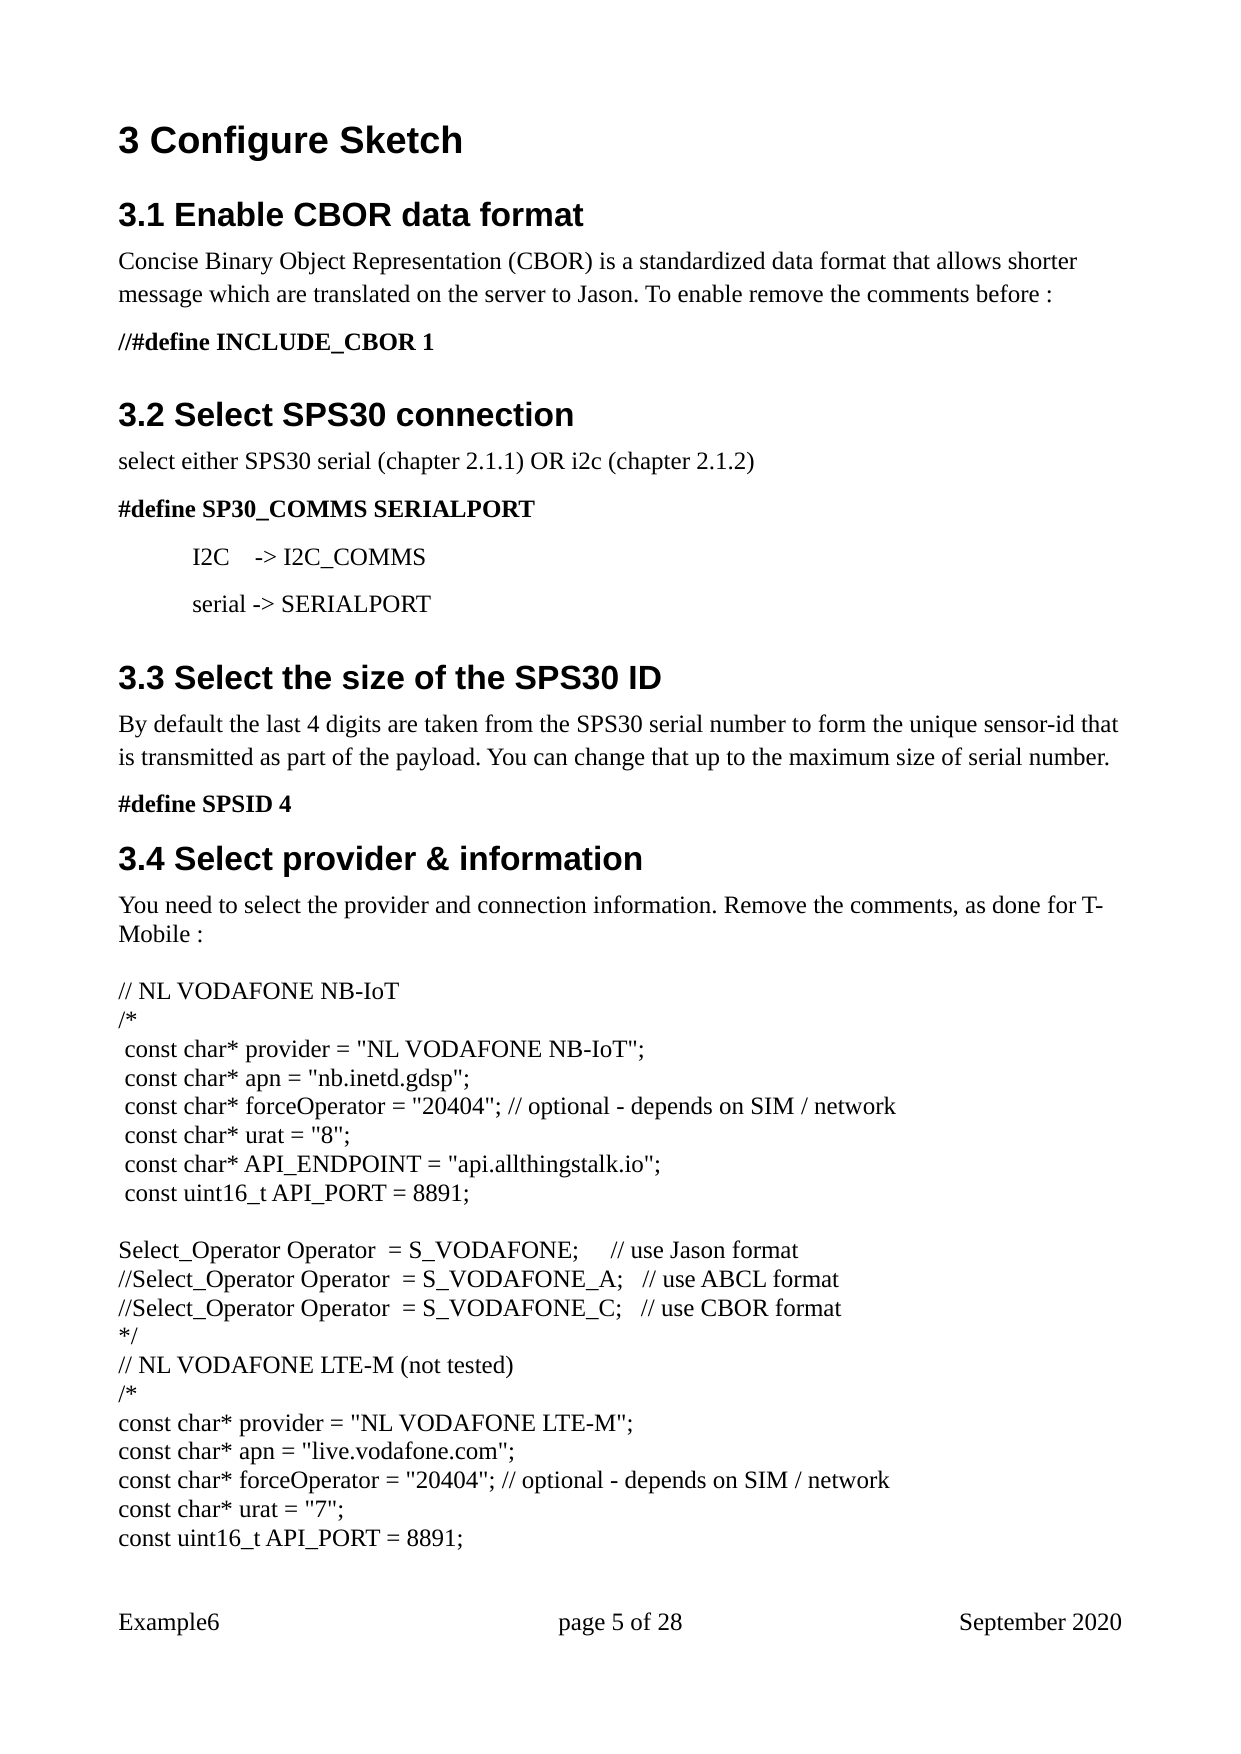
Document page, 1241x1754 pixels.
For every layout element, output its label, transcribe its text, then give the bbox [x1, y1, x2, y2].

subtitle 3 Configure Sketch [118, 118, 1122, 162]
text I2C -> I2C_COMMS [118, 542, 1122, 570]
text const char* apn = "live.vodafone.com"; [118, 1436, 1122, 1465]
subtitle 3.1 Enable CBOR data format [118, 195, 1122, 234]
text // NL VODAFONE LTE-M (not tested) [118, 1350, 1122, 1379]
text By default the last 4 digits are taken from the SPS30 serial number to form the unique sensor-id that is transmitted as part of the payload. You can change that up to the maximum size of serial number. [118, 709, 1122, 771]
text /* [118, 1379, 1122, 1408]
text select either SPS30 serial (chapter 2.1.1) OR i2c (chapter 2.1.2) [118, 446, 1122, 475]
subtitle 3.2 Select SPS30 connection [118, 395, 1122, 434]
text //Select_Operator Operator = S_VODAFONE_C; // use CBOR format [118, 1293, 1122, 1321]
text const char* forceOperator = "20404"; // optional - depends on SIM / network [118, 1091, 1122, 1120]
subtitle 3.4 Select provider & information [118, 839, 1122, 878]
text // NL VODAFONE NB-IoT [118, 976, 1122, 1005]
text const char* provider = "NL VODAFONE LTE-M"; [118, 1408, 1122, 1436]
text const uint16_t API_PORT = 8891; [118, 1523, 1122, 1551]
text const char* urat = "8"; [118, 1120, 1122, 1149]
text //#define INCLUDE_CBOR 1 [118, 327, 1122, 356]
text serial -> SERIALPORT [118, 589, 1122, 618]
text const uint16_t API_PORT = 8891; [118, 1178, 1122, 1206]
text const char* API_ENDPOINT = "api.allthingstalk.io"; [118, 1149, 1122, 1178]
text */ [118, 1321, 1122, 1350]
text #define SPSID 4 [118, 789, 1122, 818]
text const char* apn = "nb.inetd.gdsp"; [118, 1063, 1122, 1091]
text const char* forceOperator = "20404"; // optional - depends on SIM / network [118, 1465, 1122, 1494]
text const char* urat = "7"; [118, 1494, 1122, 1523]
text const char* provider = "NL VODAFONE NB-IoT"; [118, 1034, 1122, 1063]
text You need to select the provider and connection information. Remove the comments, as done for T-Mobile : [118, 890, 1122, 948]
text Select_Operator Operator = S_VODAFONE; // use Jason format [118, 1235, 1122, 1264]
subtitle 3.3 Select the size of the SPS30 ID [118, 658, 1122, 696]
text #define SP30_COMMS SERIALPORT [118, 494, 1122, 523]
text /* [118, 1005, 1122, 1034]
text Concise Binary Object Representation (CBOR) is a standardized data format that allows shorter message which are translated on the server to Jason. To enable remove the comments before : [118, 246, 1122, 308]
text //Select_Operator Operator = S_VODAFONE_A; // use ABCL format [118, 1264, 1122, 1293]
